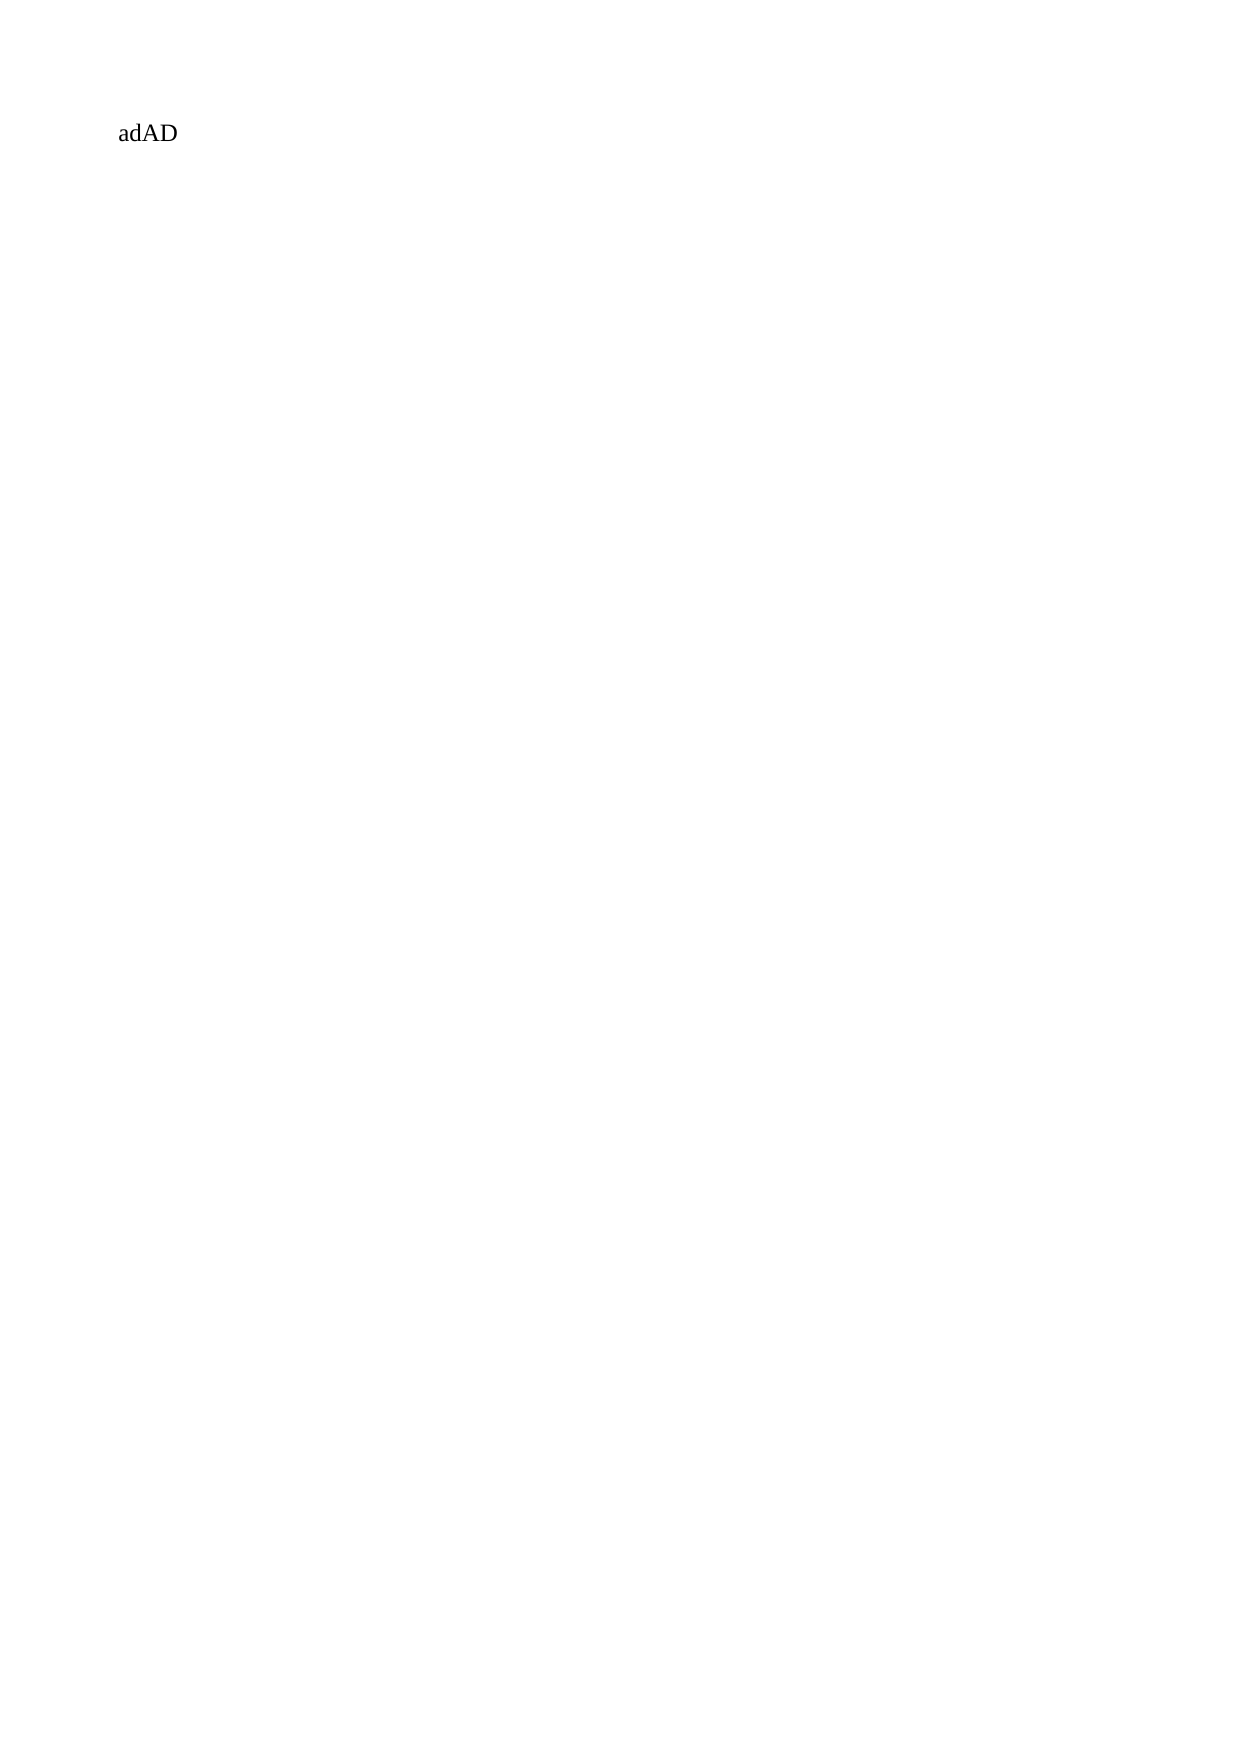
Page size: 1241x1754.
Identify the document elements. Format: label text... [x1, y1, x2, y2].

text adAD [118, 118, 1122, 147]
